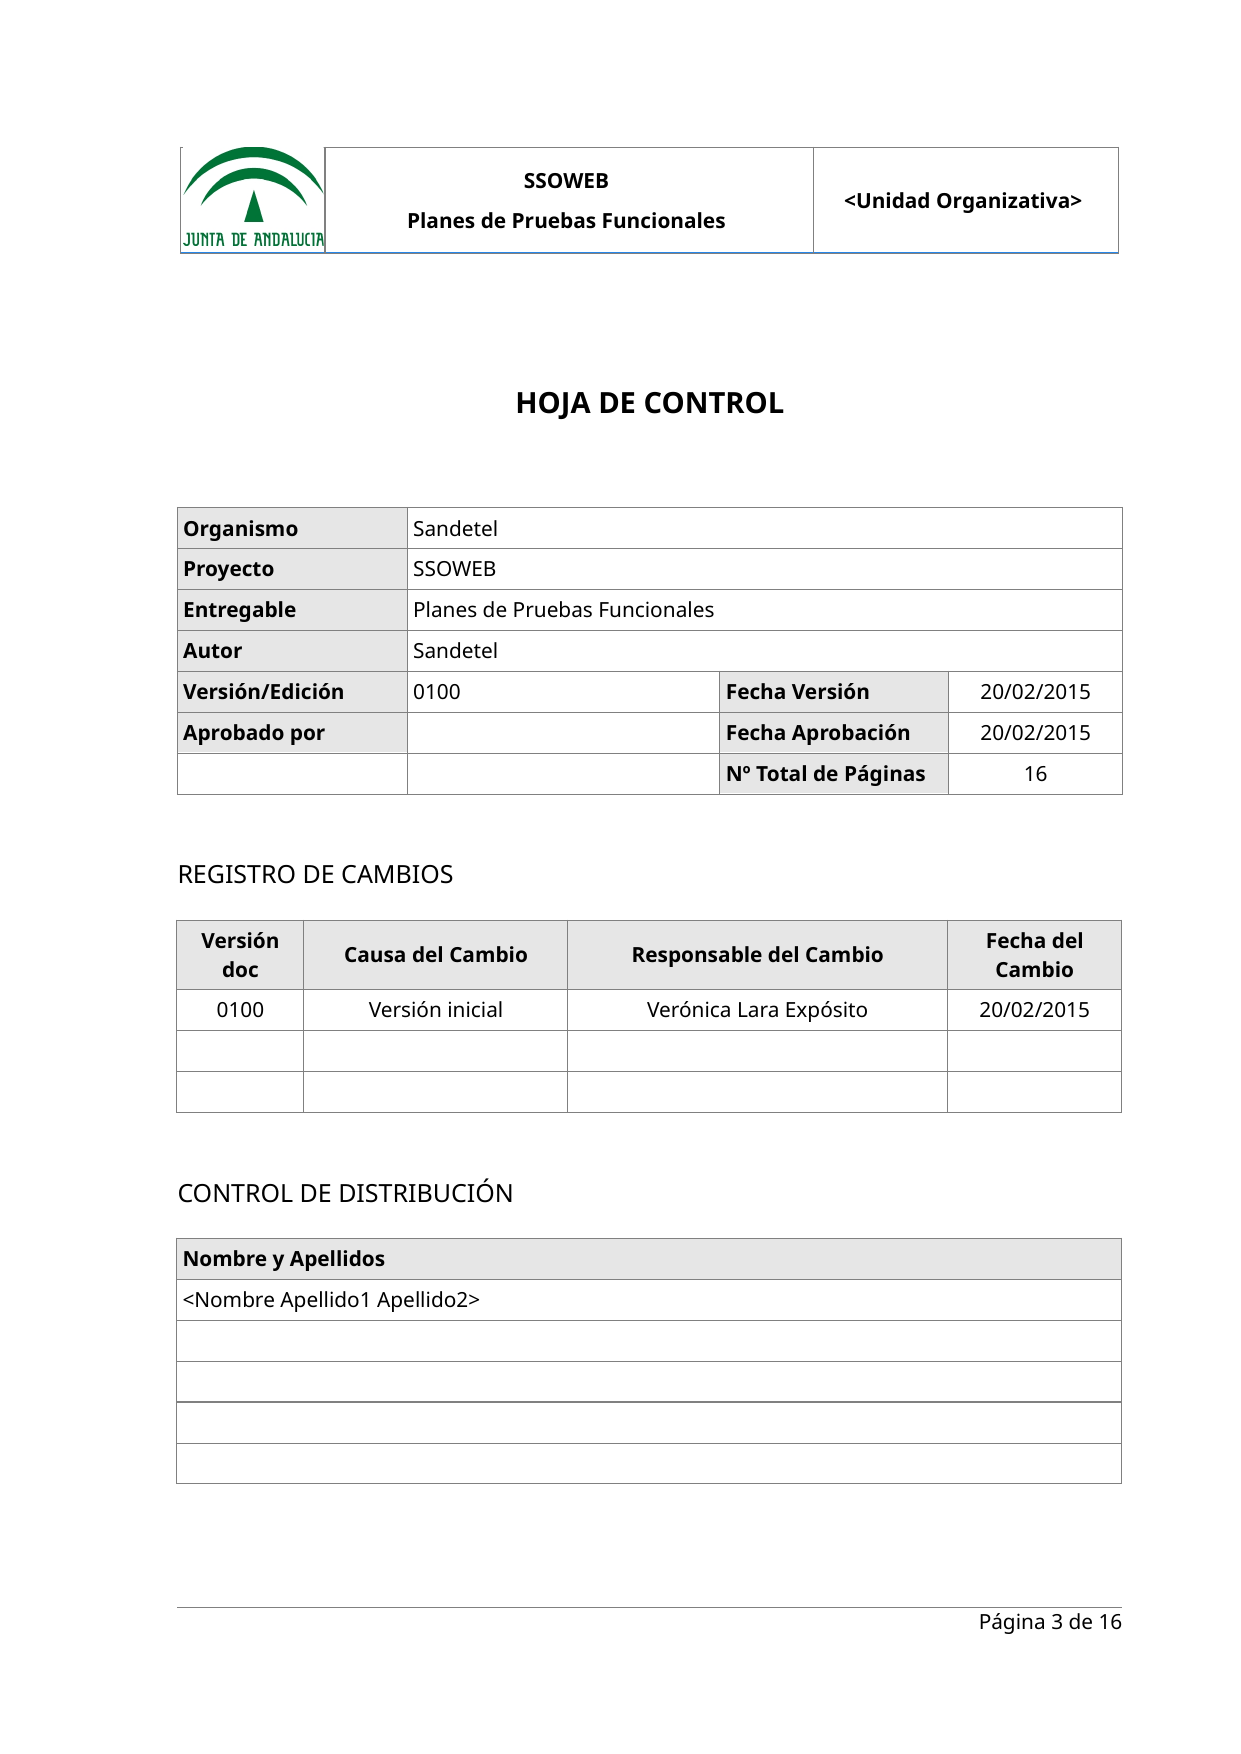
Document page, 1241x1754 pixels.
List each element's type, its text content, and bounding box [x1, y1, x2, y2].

table_cell Fecha Versión [720, 672, 948, 712]
table_cell Sandetel [408, 631, 1122, 671]
table_cell [177, 1403, 1121, 1442]
table_cell 0100 [177, 990, 303, 1030]
table_cell [568, 1031, 947, 1071]
table_cell 0100 [408, 672, 719, 712]
table_cell Versión/Edición [178, 672, 407, 712]
table_cell [177, 1072, 303, 1112]
table_cell [948, 1031, 1121, 1071]
table_header Responsable del Cambio [568, 921, 947, 989]
table_cell [177, 1444, 1121, 1483]
table_header Nombre y Apellidos [177, 1239, 1121, 1279]
text CONTROL DE DISTRIBUCIÓN [177, 1175, 1122, 1209]
table_cell 20/02/2015 [949, 713, 1122, 752]
table_cell Nº Total de Páginas [720, 754, 948, 793]
table_cell [568, 1072, 947, 1112]
table_cell Entregable [178, 590, 407, 630]
table_cell Verónica Lara Expósito [568, 990, 947, 1030]
table_cell [304, 1072, 567, 1112]
table_cell 13 [949, 754, 1122, 793]
table_cell Versión inicial [304, 990, 567, 1030]
table_cell [408, 713, 719, 752]
table_header Versión doc [177, 921, 303, 989]
table_header Fecha del Cambio [948, 921, 1121, 989]
text HOJA DE CONTROL [177, 382, 1122, 422]
table_cell [304, 1031, 567, 1071]
table_cell 20/02/2015 [948, 990, 1121, 1030]
table_cell [408, 754, 719, 793]
table_cell Planes de Pruebas Funcionales [408, 590, 1122, 630]
table_cell Autor [178, 631, 407, 671]
table_cell Proyecto [178, 549, 407, 589]
picture [183, 147, 324, 246]
table_cell [178, 754, 407, 793]
table_cell Fecha Aprobación [720, 713, 948, 752]
table_cell [177, 1321, 1121, 1361]
table_header Causa del Cambio [304, 921, 567, 989]
table_cell [177, 1031, 303, 1071]
table_cell SSOWEB [408, 549, 1122, 589]
table_cell [177, 1362, 1121, 1401]
table_header Sandetel [408, 508, 1122, 548]
text REGISTRO DE CAMBIOS [177, 857, 1122, 891]
table_cell 20/02/2015 [949, 672, 1122, 712]
table_cell Aprobado por [178, 713, 407, 752]
table_header Organismo [178, 508, 407, 548]
table_cell <Nombre Apellido1 Apellido2> [177, 1280, 1121, 1319]
table_cell [948, 1072, 1121, 1112]
